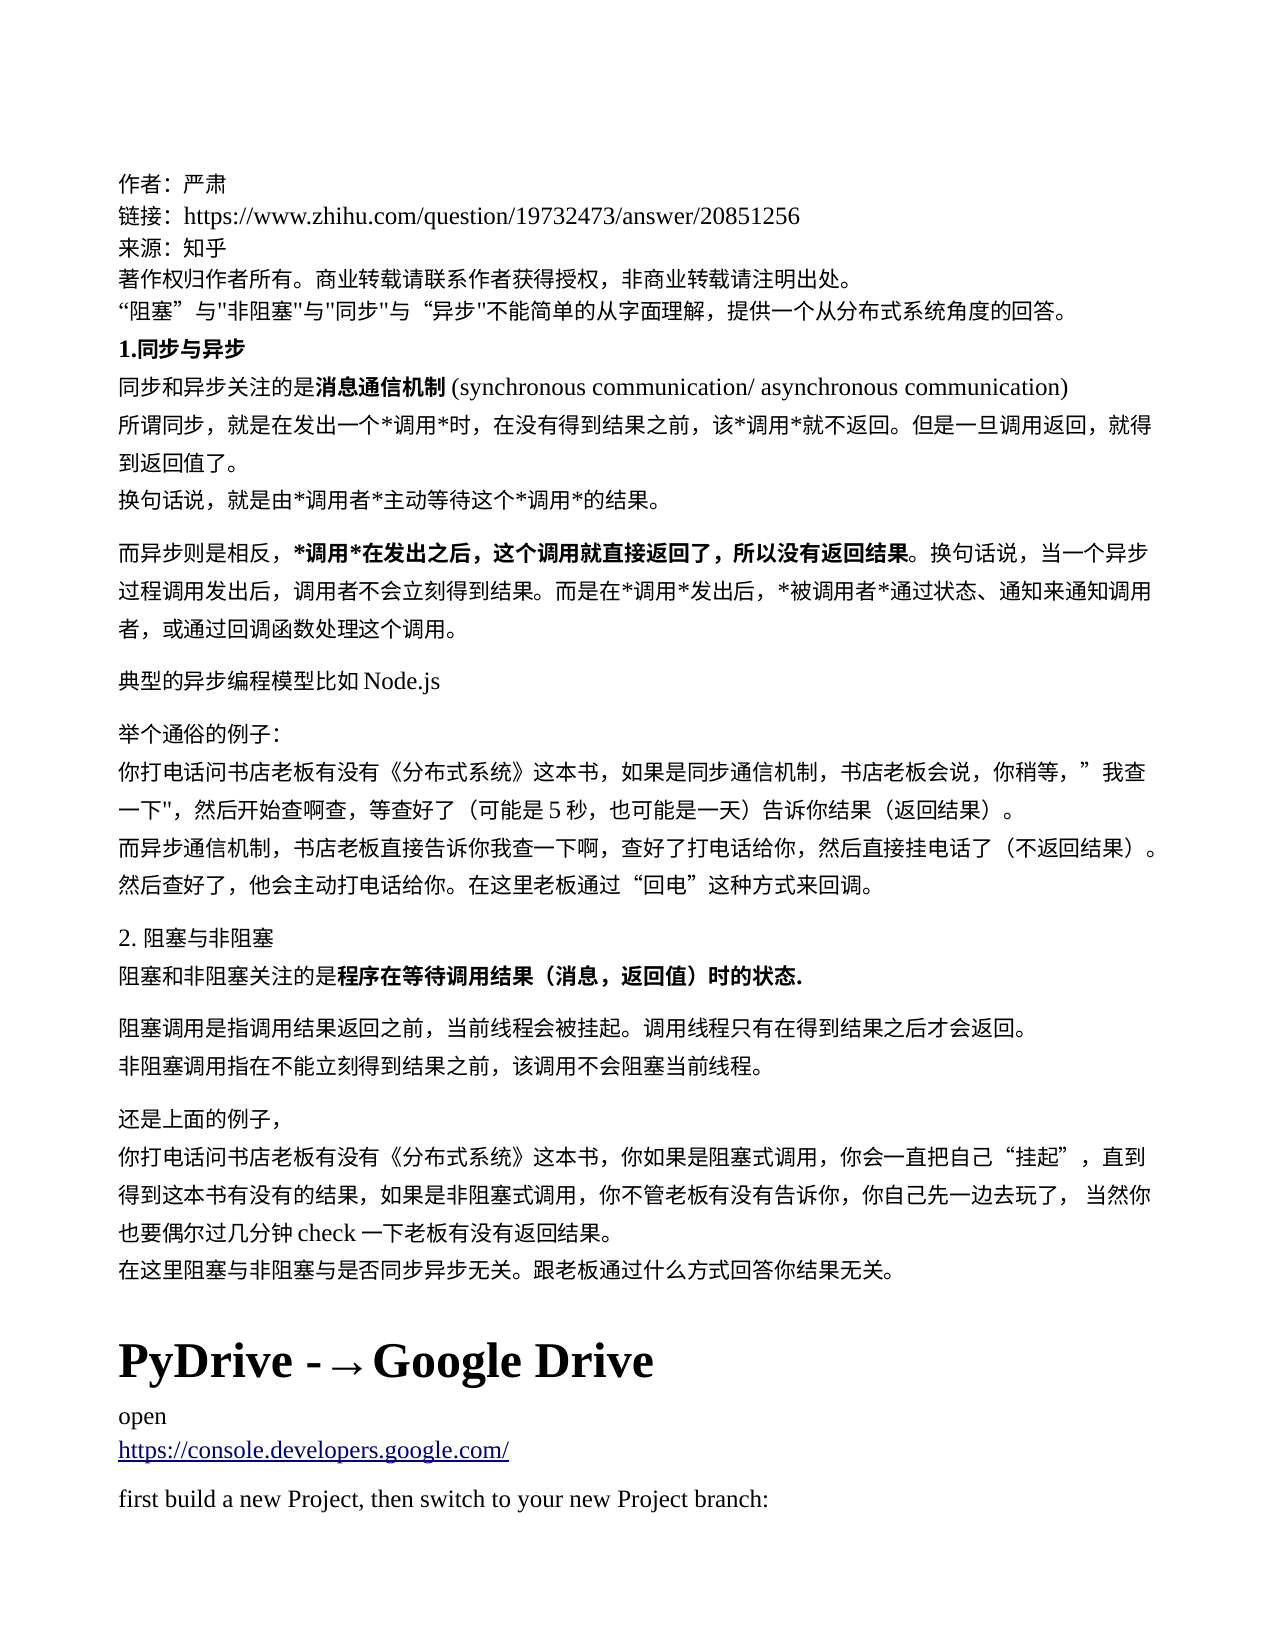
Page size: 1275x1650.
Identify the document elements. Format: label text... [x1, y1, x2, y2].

text 作者：严肃 链接：https://www.zhihu.com/question/19732473/answer/20851256 来源：知乎 著作权归作者所有。商业转载请联系作者获得授权，非商业转载请注明出处。 [118, 167, 1157, 294]
text 举个通俗的例子： 你打电话问书店老板有没有《分布式系统》这本书，如果是同步通信机制，书店老板会说，你稍等，”我查一下"，然后开始查啊查，等查好了（可能是5秒，也可能是一天）告诉你结果（返回结果）。 而异步通信机制，书店老板直接告诉你我查一下啊，查好了打电话给你，然后直接挂电话了（不返回结果）。然后查好了，他会主动打电话给你。在这里老板通过“回电”这种方式来回调。 [118, 717, 1157, 900]
text 阻塞调用是指调用结果返回之前，当前线程会被挂起。调用线程只有在得到结果之后才会返回。 非阻塞调用指在不能立刻得到结果之前，该调用不会阻塞当前线程。 [118, 1011, 1157, 1081]
text open https://console.developers.google.com/ [118, 1401, 1157, 1464]
text first build a new Project, then switch to your new Project branch: [118, 1484, 1157, 1513]
text 还是上面的例子， 你打电话问书店老板有没有《分布式系统》这本书，你如果是阻塞式调用，你会一直把自己“挂起”，直到得到这本书有没有的结果，如果是非阻塞式调用，你不管老板有没有告诉你，你自己先一边去玩了， 当然你也要偶尔过几分钟check一下老板有没有返回结果。 在这里阻塞与非阻塞与是否同步异步无关。跟老板通过什么方式回答你结果无关。 [118, 1102, 1157, 1285]
text “阻塞”与"非阻塞"与"同步"与“异步"不能简单的从字面理解，提供一个从分布式系统角度的回答。 1.同步与异步 同步和异步关注的是消息通信机制 (synchronous communication/ asynchronous communication) 所谓同步，就是在发出一个*调用*时，在没有得到结果之前，该*调用*就不返回。但是一旦调用返回，就得到返回值了。 换句话说，就是由*调用者*主动等待这个*调用*的结果。 [118, 294, 1157, 515]
text 典型的异步编程模型比如Node.js [118, 664, 1157, 696]
text 而异步则是相反，*调用*在发出之后，这个调用就直接返回了，所以没有返回结果。换句话说，当一个异步过程调用发出后，调用者不会立刻得到结果。而是在*调用*发出后，*被调用者*通过状态、通知来通知调用者，或通过回调函数处理这个调用。 [118, 536, 1157, 643]
text 2. 阻塞与非阻塞 阻塞和非阻塞关注的是程序在等待调用结果（消息，返回值）时的状态. [118, 921, 1157, 991]
subtitle PyDrive -→Google Drive [118, 1331, 1157, 1388]
